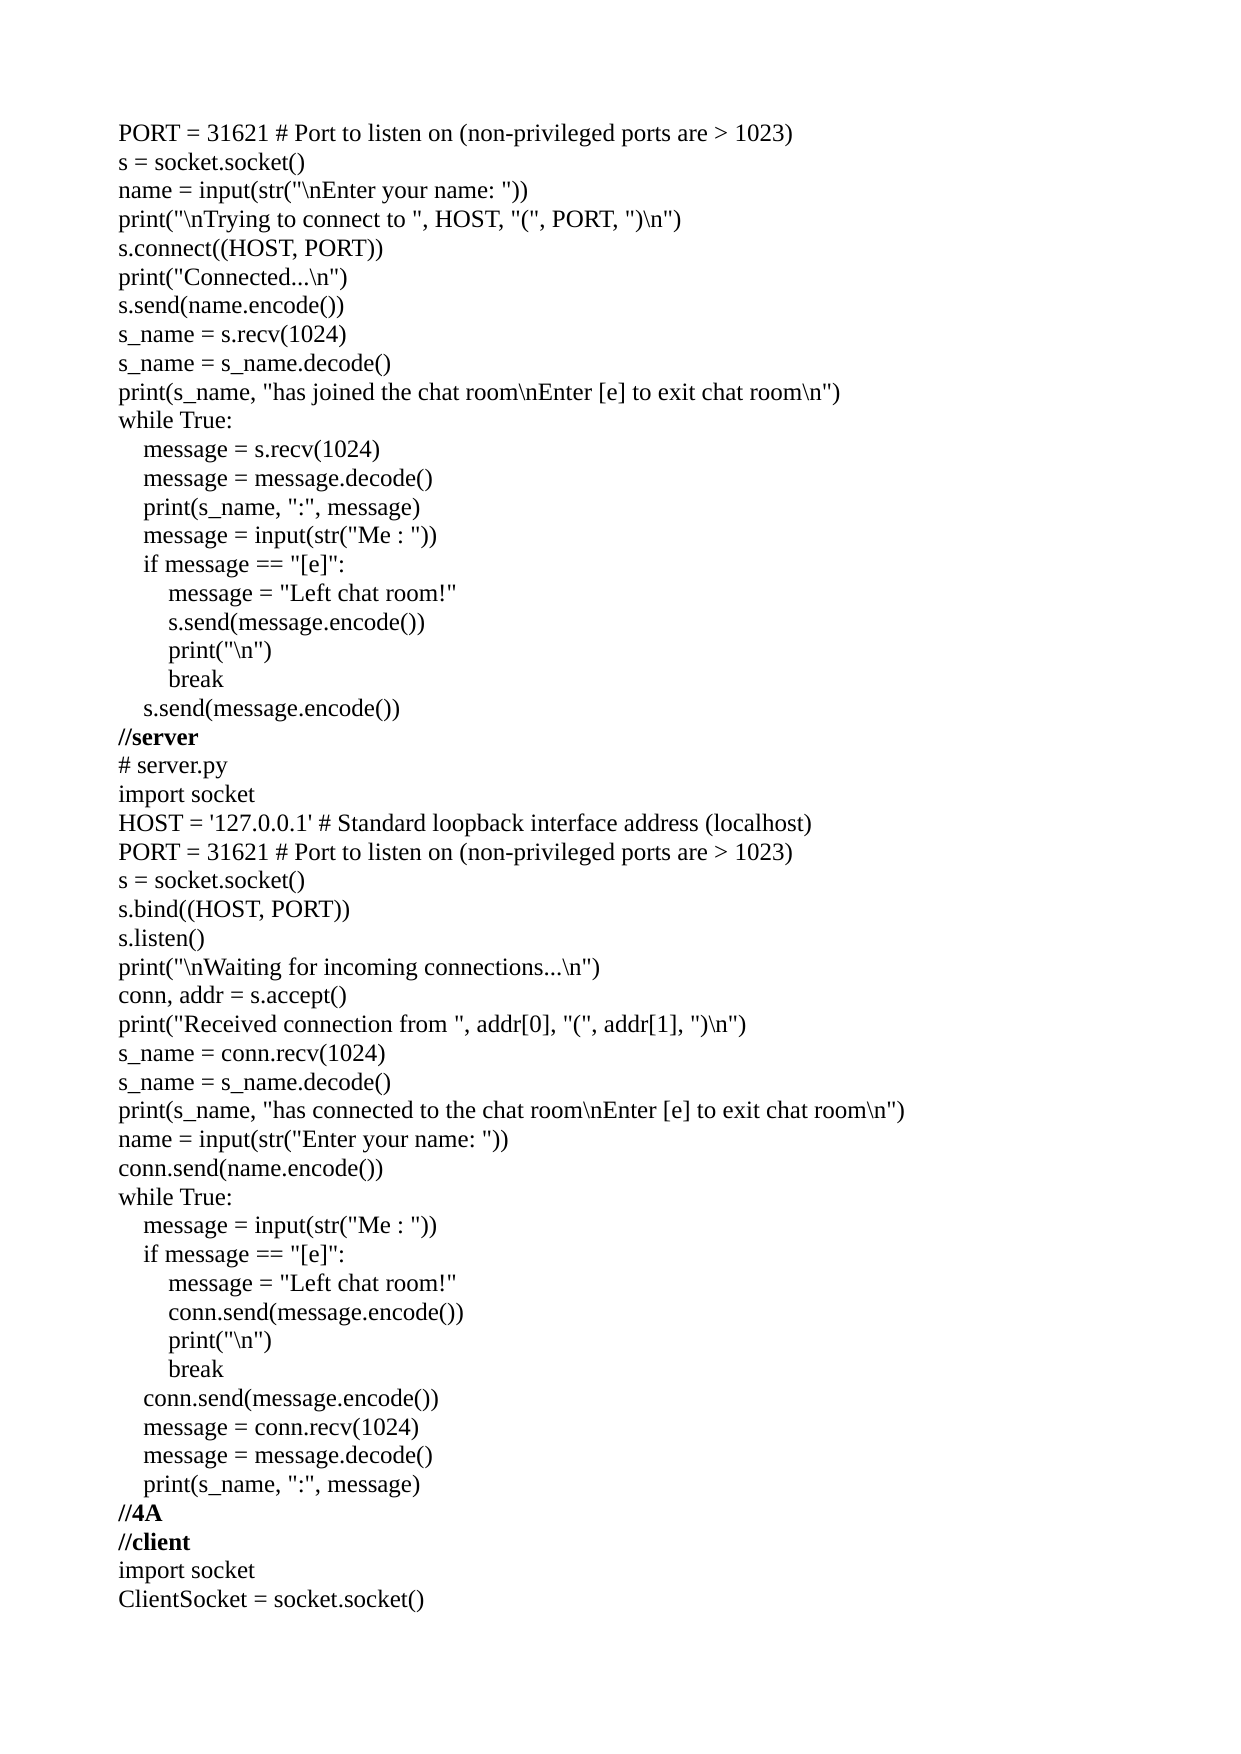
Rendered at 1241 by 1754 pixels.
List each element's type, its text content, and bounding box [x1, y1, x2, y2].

text print(s_name, ":", message) [118, 1469, 1122, 1498]
text //client [118, 1527, 1122, 1556]
text conn.send(message.encode()) [118, 1297, 1122, 1326]
text s.connect((HOST, PORT)) [118, 233, 1122, 262]
text PORT = 31621 # Port to listen on (non-privileged ports are > 1023) [118, 837, 1122, 866]
text message = "Left chat room!" [118, 578, 1122, 607]
text message = message.decode() [118, 463, 1122, 492]
text print(s_name, ":", message) [118, 492, 1122, 521]
text //server [118, 722, 1122, 751]
text print("\nTrying to connect to ", HOST, "(", PORT, ")\n") [118, 204, 1122, 233]
text s.send(message.encode()) [118, 607, 1122, 636]
text print("\n") [118, 1326, 1122, 1354]
text import socket [118, 779, 1122, 808]
text message = s.recv(1024) [118, 434, 1122, 463]
text print(s_name, "has connected to the chat room\nEnter [e] to exit chat room\n") [118, 1096, 1122, 1124]
text s = socket.socket() [118, 866, 1122, 894]
text print("\nWaiting for incoming connections...\n") [118, 952, 1122, 981]
text conn.send(name.encode()) [118, 1153, 1122, 1182]
text break [118, 664, 1122, 693]
text while True: [118, 406, 1122, 434]
text message = input(str("Me : ")) [118, 521, 1122, 549]
text //4A [118, 1498, 1122, 1527]
text if message == "[e]": [118, 1239, 1122, 1268]
text s = socket.socket() [118, 147, 1122, 176]
text s.listen() [118, 923, 1122, 952]
text conn, addr = s.accept() [118, 981, 1122, 1009]
text while True: [118, 1182, 1122, 1211]
text s_name = s_name.decode() [118, 348, 1122, 377]
text s_name = s.recv(1024) [118, 319, 1122, 348]
text # server.py [118, 751, 1122, 779]
text message = conn.recv(1024) [118, 1412, 1122, 1441]
text print(s_name, "has joined the chat room\nEnter [e] to exit chat room\n") [118, 377, 1122, 406]
text message = message.decode() [118, 1441, 1122, 1469]
text conn.send(message.encode()) [118, 1383, 1122, 1412]
text s.send(name.encode()) [118, 291, 1122, 319]
text print("Received connection from ", addr[0], "(", addr[1], ")\n") [118, 1009, 1122, 1038]
text HOST = '127.0.0.1' # Standard loopback interface address (localhost) [118, 808, 1122, 837]
text s_name = s_name.decode() [118, 1067, 1122, 1096]
text PORT = 31621 # Port to listen on (non-privileged ports are > 1023) [118, 118, 1122, 147]
text ClientSocket = socket.socket() [118, 1584, 1122, 1613]
text name = input(str("\nEnter your name: ")) [118, 176, 1122, 204]
text name = input(str("Enter your name: ")) [118, 1124, 1122, 1153]
text import socket [118, 1556, 1122, 1584]
text break [118, 1354, 1122, 1383]
text print("Connected...\n") [118, 262, 1122, 291]
text message = input(str("Me : ")) [118, 1211, 1122, 1239]
text if message == "[e]": [118, 549, 1122, 578]
text s_name = conn.recv(1024) [118, 1038, 1122, 1067]
text s.send(message.encode()) [118, 693, 1122, 722]
text s.bind((HOST, PORT)) [118, 894, 1122, 923]
text print("\n") [118, 636, 1122, 664]
text message = "Left chat room!" [118, 1268, 1122, 1297]
